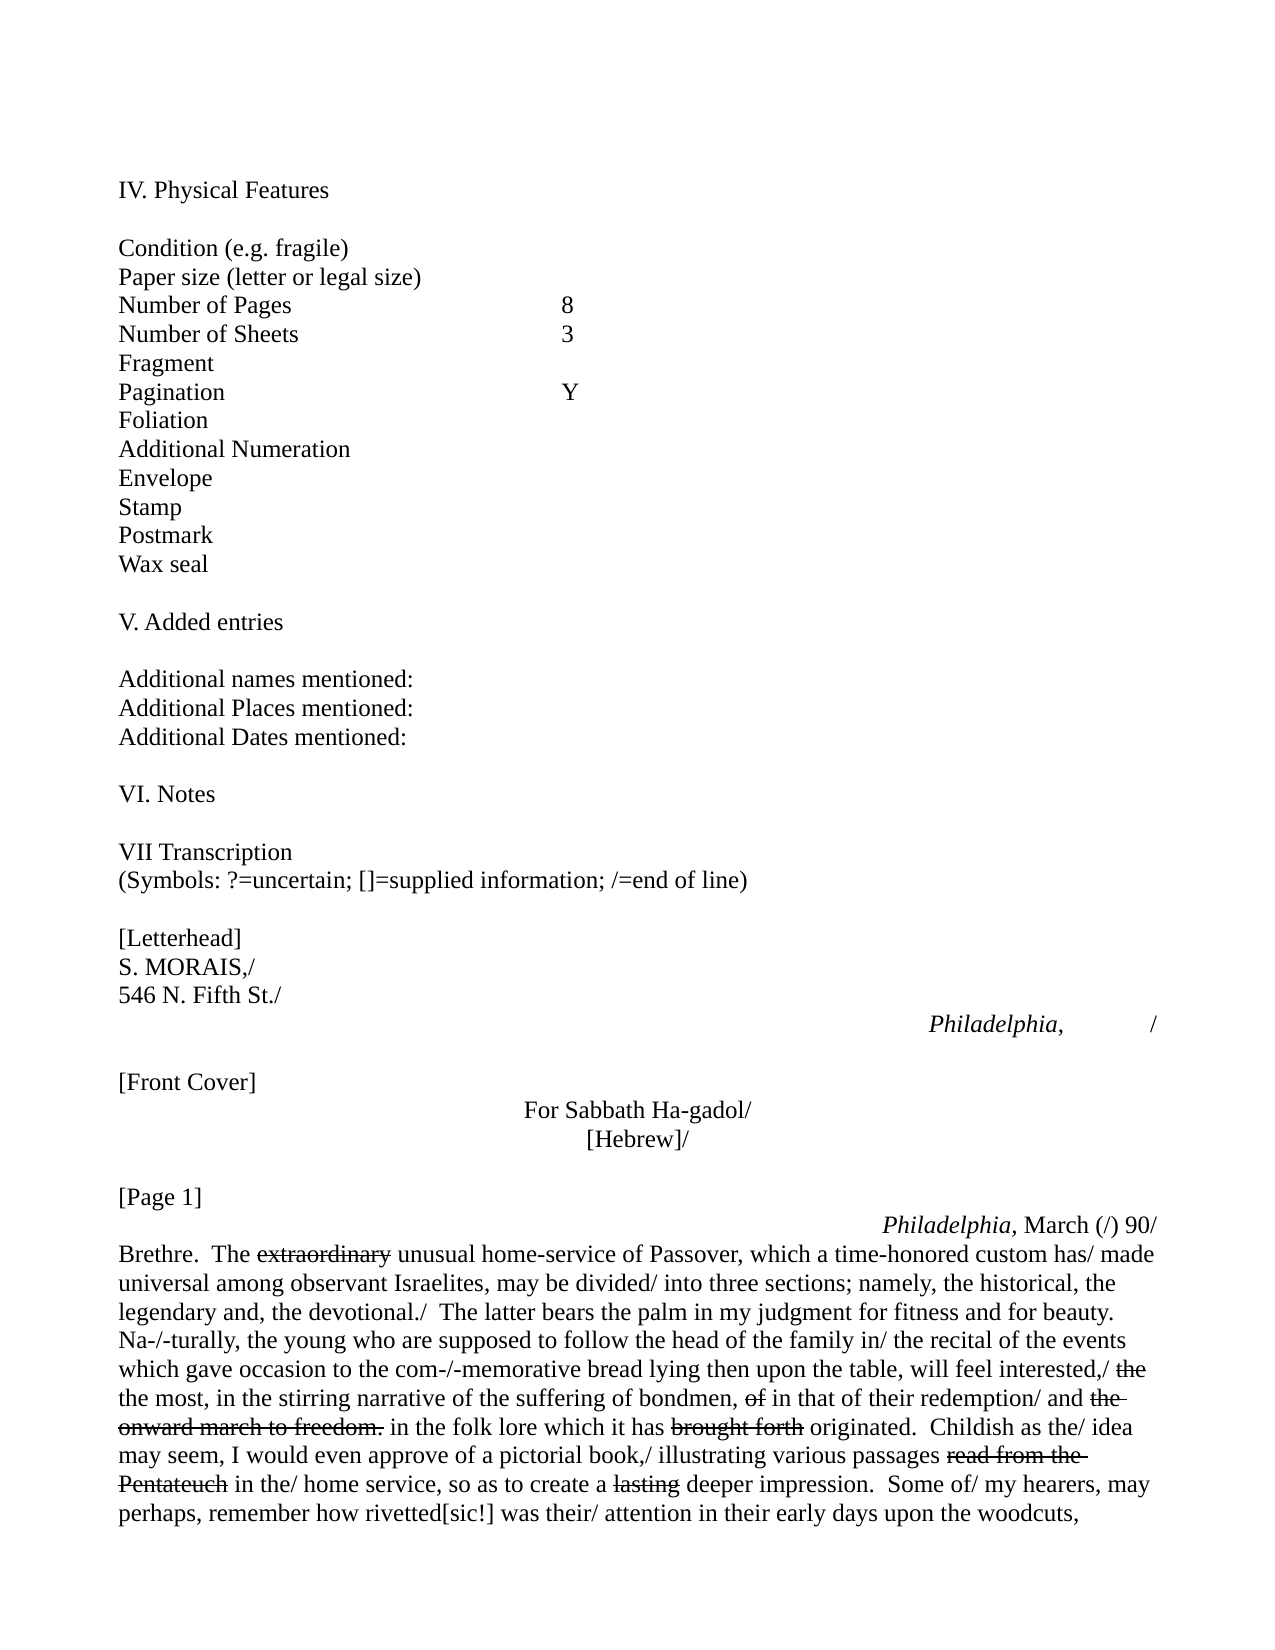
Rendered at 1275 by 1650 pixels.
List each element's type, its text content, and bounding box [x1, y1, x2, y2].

text Foliation [118, 406, 1157, 434]
text IV. Physical Features [118, 176, 1157, 204]
text Pagination Y [118, 377, 1157, 406]
text Brethre. The extraordinary unusual home-service of Passover, which a time-honored custom has/ made universal among observant Israelites, may be divided/ into three sections; namely, the historical, the legendary and, the devotional./ The latter bears the palm in my judgment for fitness and for beauty. Na-/-turally, the young who are supposed to follow the head of the family in/ the recital of the events which gave occasion to the com-/-memorative bread lying then upon the table, will feel interested,/ the the most, in the stirring narrative of the suffering of bondmen, of in that of their redemption/ and the onward march to freedom. in the folk lore which it has brought forth originated. Childish as the/ idea may seem, I would even approve of a pictorial book,/ illustrating various passages read from the Pentateuch in the/ home service, so as to create a lasting deeper impression. Some of/ my hearers, may perhaps, remember how rivetted[sic!] was their/ attention in their early days upon the woodcuts, [118, 1239, 1157, 1527]
text Paper size (letter or legal size) [118, 262, 1157, 291]
text S. MORAIS,/ [118, 952, 1157, 981]
text Additional Dates mentioned: [118, 722, 1157, 751]
text [Hebrew]/ [118, 1124, 1157, 1153]
text VI. Notes [118, 779, 1157, 808]
text VII Transcription [118, 837, 1157, 866]
text V. Added entries [118, 607, 1157, 636]
text 546 N. Fifth St./ [118, 981, 1157, 1009]
text (Symbols: ?=uncertain; []=supplied information; /=end of line) [118, 866, 1157, 894]
text Additional names mentioned: [118, 664, 1157, 693]
text Additional Numeration [118, 434, 1157, 463]
text Number of Pages 8 [118, 291, 1157, 319]
text Philadelphia, March (/) 90/ [118, 1211, 1157, 1239]
text Number of Sheets 3 [118, 319, 1157, 348]
text [Letterhead] [118, 923, 1157, 952]
text Philadelphia, / [118, 1009, 1157, 1038]
text Postma rk [118, 521, 1157, 549]
text Wax seal [118, 549, 1157, 578]
text Envelope [118, 463, 1157, 492]
text [Page 1] [118, 1182, 1157, 1211]
text For Sabbath Ha-gadol/ [118, 1096, 1157, 1124]
text Fragment [118, 348, 1157, 377]
text Additional Places mentioned: [118, 693, 1157, 722]
text Condition (e.g. fragile) [118, 233, 1157, 262]
text Stamp [118, 492, 1157, 521]
text [Front Cover] [118, 1067, 1157, 1096]
